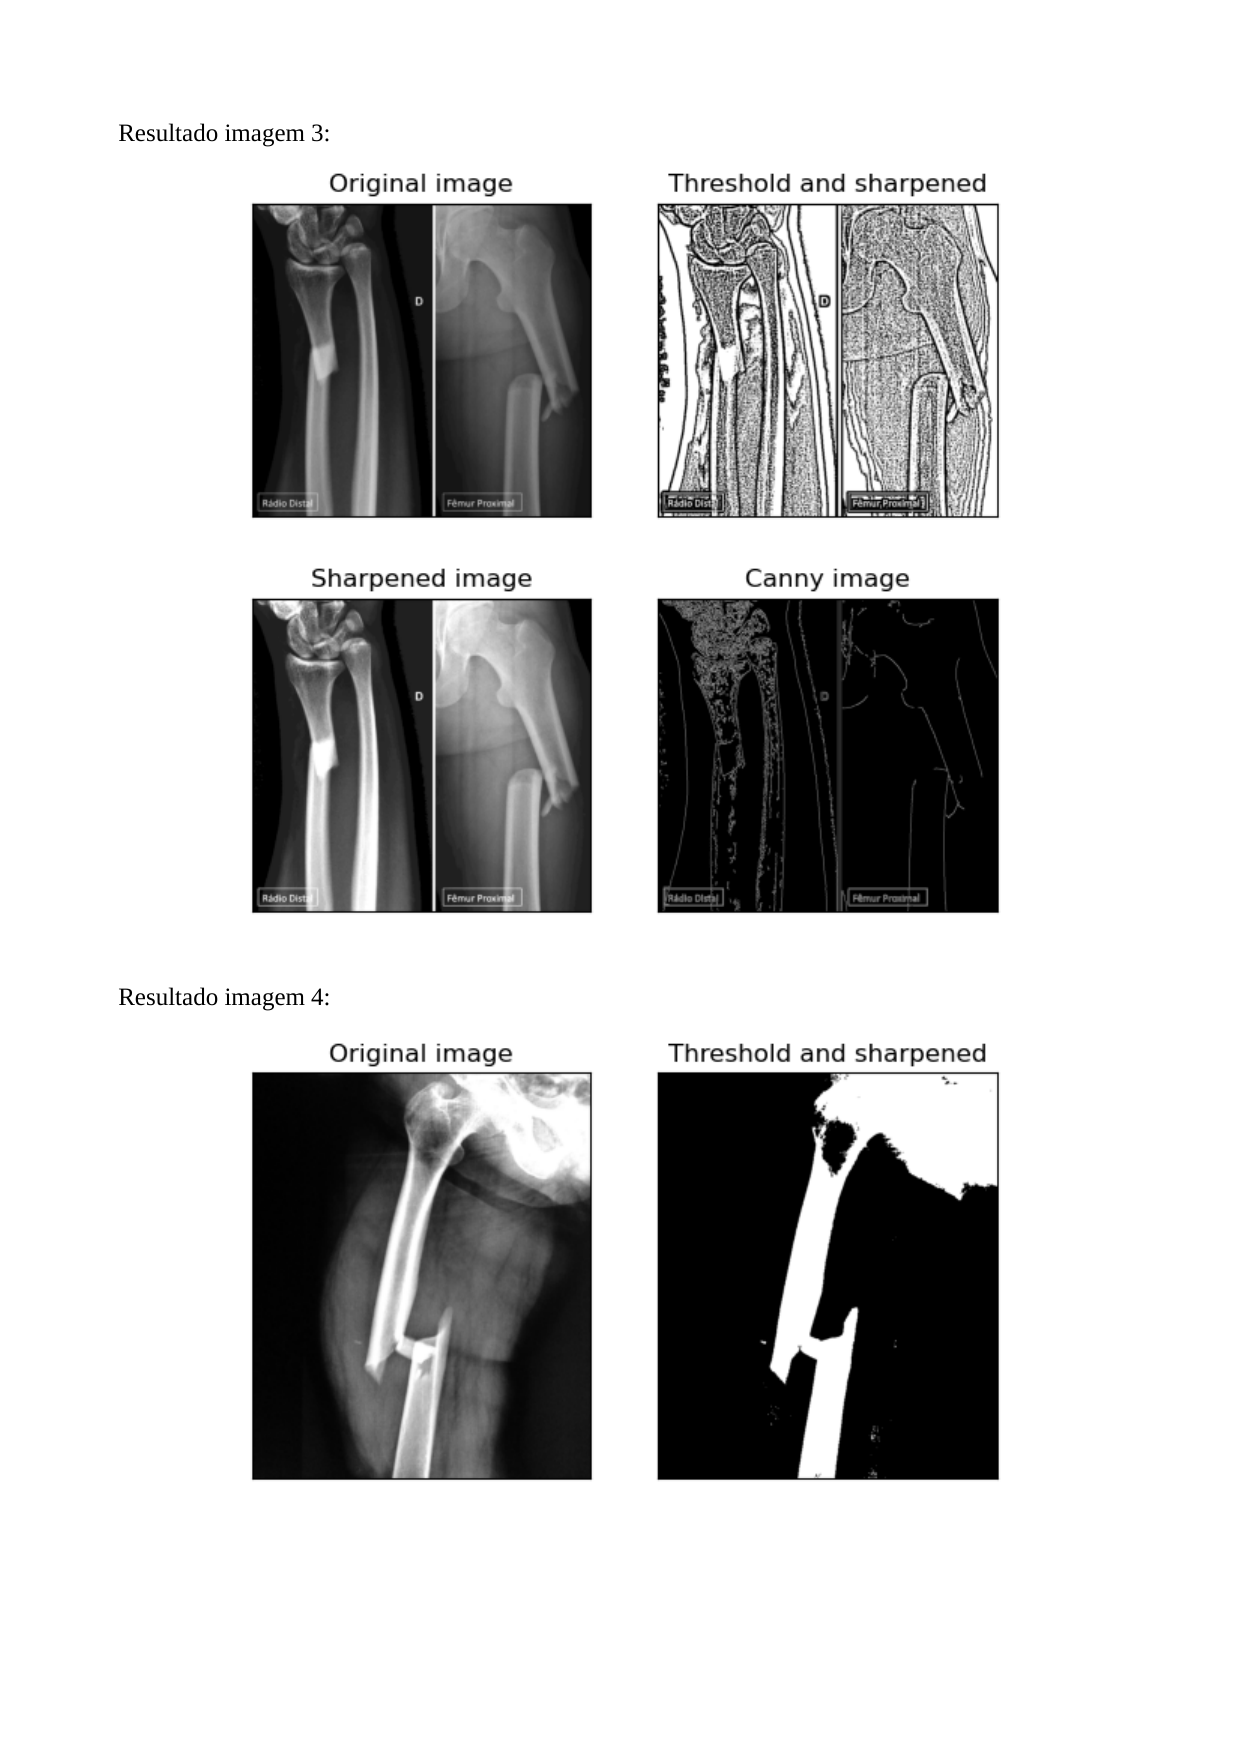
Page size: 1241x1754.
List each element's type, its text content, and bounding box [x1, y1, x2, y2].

picture [230, 1029, 1011, 1501]
text Resultado imagem 4: [118, 982, 1122, 1010]
picture [230, 159, 1011, 539]
picture [230, 554, 1011, 934]
text Resultado imagem 3: [118, 118, 1122, 147]
